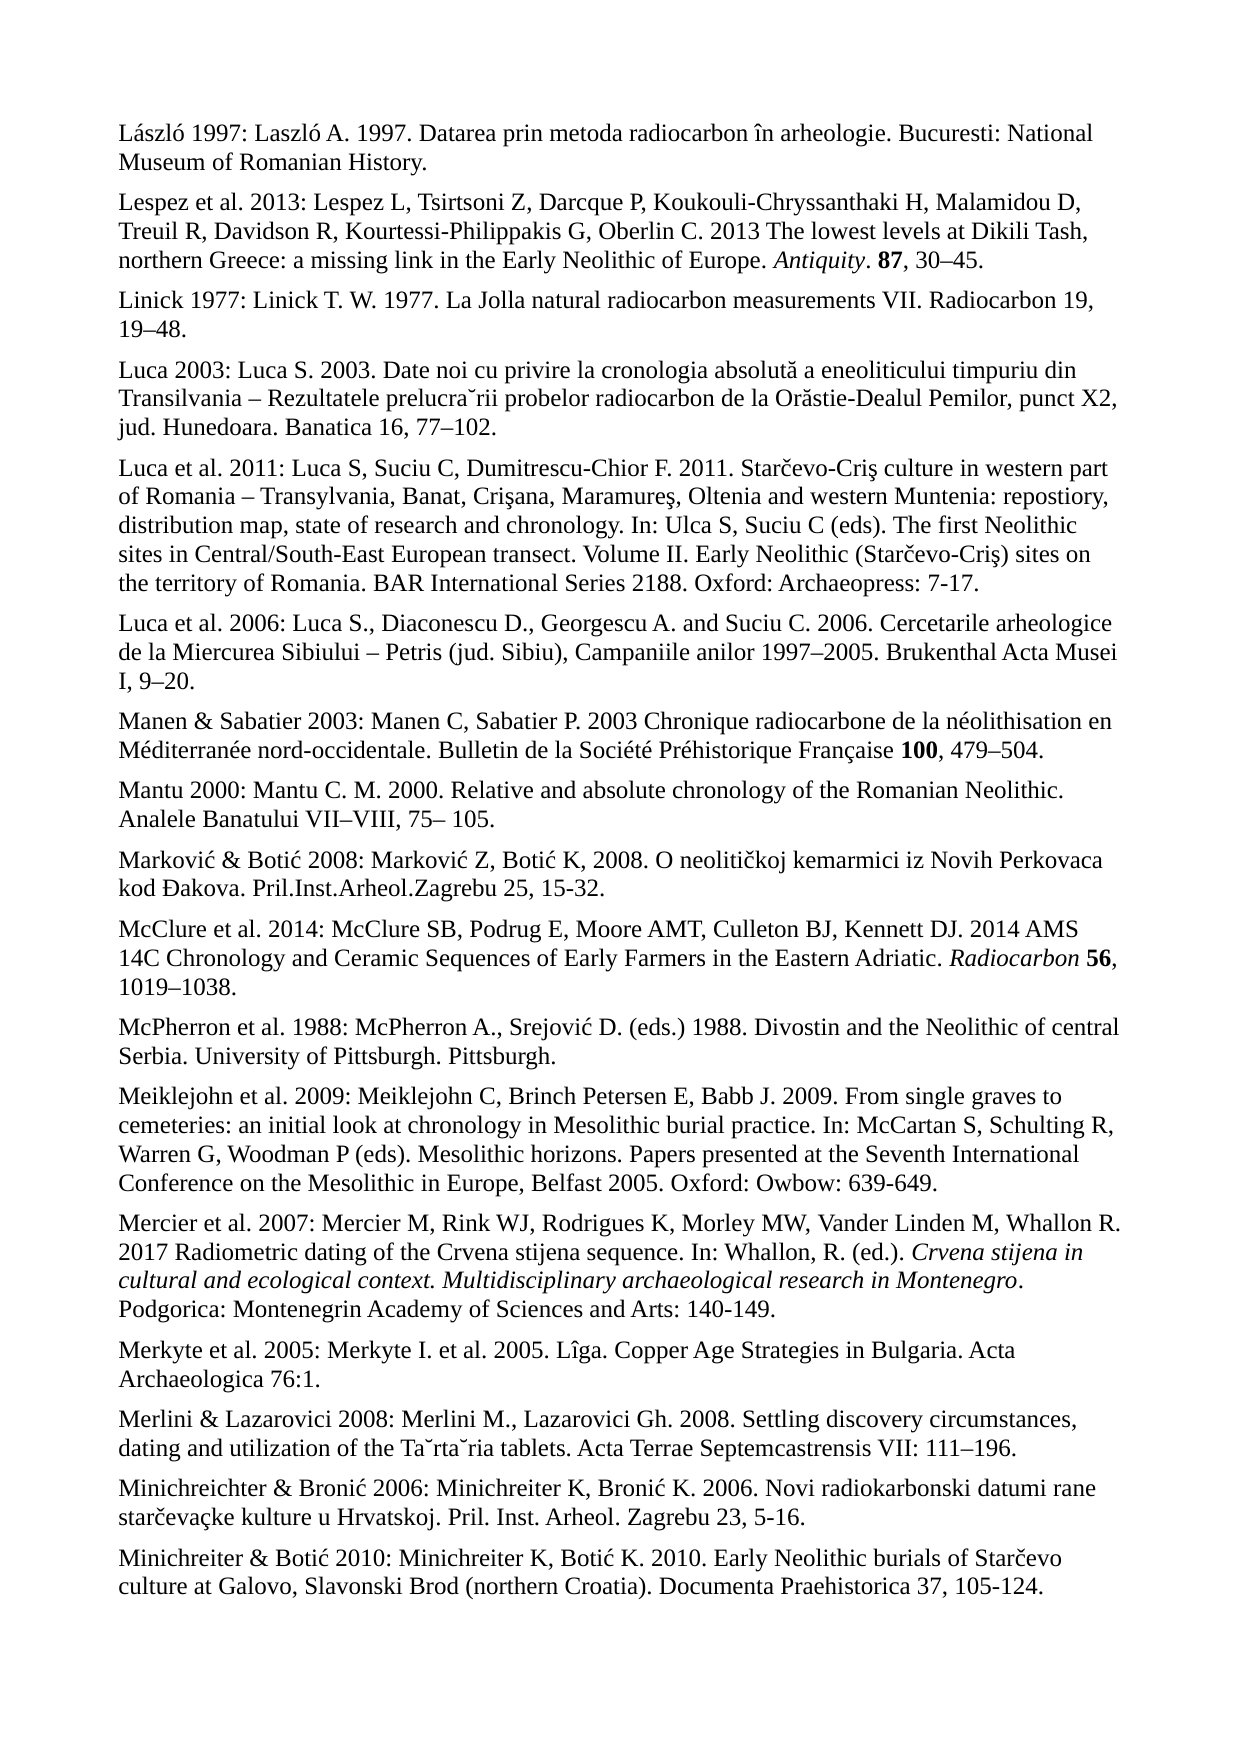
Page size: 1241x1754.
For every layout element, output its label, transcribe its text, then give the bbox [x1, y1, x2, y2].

text Merlini & Lazarovici 2008: Merlini M., Lazarovici Gh. 2008. Settling discovery circumstances, dating and utilization of the Ta˘rta˘ria tablets. Acta Terrae Septemcastrensis VII: 111–196. [118, 1404, 1122, 1462]
text Luca et al. 2006: Luca S., Diaconescu D., Georgescu A. and Suciu C. 2006. Cercetarile arheologice de la Miercurea Sibiului – Petris (jud. Sibiu), Campaniile anilor 1997–2005. Brukenthal Acta Musei I, 9–20. [118, 608, 1122, 694]
text Luca et al. 2011: Luca S, Suciu C, Dumitrescu-Chior F. 2011. Starčevo-Criş culture in western part of Romania – Transylvania, Banat, Crişana, Maramureş, Oltenia and western Muntenia: repostiory, distribution map, state of research and chronology. In: Ulca S, Suciu C (eds). The first Neolithic sites in Central/South-East European transect. Volume II. Early Neolithic (Starčevo-Criş) sites on the territory of Romania. BAR International Series 2188. Oxford: Archaeopress: 7-17. [118, 453, 1122, 596]
text Linick 1977: Linick T. W. 1977. La Jolla natural radiocarbon measurements VII. Radiocarbon 19, 19–48. [118, 285, 1122, 343]
text Mantu 2000: Mantu C. M. 2000. Relative and absolute chronology of the Romanian Neolithic. Analele Banatului VII–VIII, 75– 105. [118, 776, 1122, 833]
text Manen & Sabatier 2003: Manen C, Sabatier P. 2003 Chronique radiocarbone de la néolithisation en Méditerranée nord-occidentale. Bulletin de la Société Préhistorique Française 100, 479–504. [118, 706, 1122, 764]
text Lespez et al. 2013: Lespez L, Tsirtsoni Z, Darcque P, Koukouli-Chryssanthaki H, Malamidou D, Treuil R, Davidson R, Kourtessi-Philippakis G, Oberlin C. 2013 The lowest levels at Dikili Tash, northern Greece: a missing link in the Early Neolithic of Europe. Antiquity. 87, 30–45. [118, 187, 1122, 274]
text Merkyte et al. 2005: Merkyte I. et al. 2005. Lîga. Copper Age Strategies in Bulgaria. Acta Archaeologica 76:1. [118, 1335, 1122, 1392]
text Minichreichter & Bronić 2006: Minichreiter K, Bronić K. 2006. Novi radiokarbonski datumi rane starčevaçke kulture u Hrvatskoj. Pril. Inst. Arheol. Zagrebu 23, 5-16. [118, 1473, 1122, 1531]
text Meiklejohn et al. 2009: Meiklejohn C, Brinch Petersen E, Babb J. 2009. From single graves to cemeteries: an initial look at chronology in Mesolithic burial practice. In: McCartan S, Schulting R, Warren G, Woodman P (eds). Mesolithic horizons. Papers presented at the Seventh International Conference on the Mesolithic in Europe, Belfast 2005. Oxford: Owbow: 639-649. [118, 1081, 1122, 1196]
text Mercier et al. 2007: Mercier M, Rink WJ, Rodrigues K, Morley MW, Vander Linden M, Whallon R. 2017 Radiometric dating of the Crvena stijena sequence. In: Whallon, R. (ed.). Crvena stijena in cultural and ecological context. Multidisciplinary archaeological research in Montenegro. Podgorica: Montenegrin Academy of Sciences and Arts: 140-149. [118, 1208, 1122, 1323]
text McClure et al. 2014: McClure SB, Podrug E, Moore AMT, Culleton BJ, Kennett DJ. 2014 AMS 14C Chronology and Ceramic Sequences of Early Farmers in the Eastern Adriatic. Radiocarbon 56, 1019–1038. [118, 914, 1122, 1000]
text McPherron et al. 1988: McPherron A., Srejović D. (eds.) 1988. Divostin and the Neolithic of central Serbia. University of Pittsburgh. Pittsburgh. [118, 1012, 1122, 1069]
text Marković & Botić 2008: Marković Z, Botić K, 2008. O neolitičkoj kemarmici iz Novih Perkovaca kod Đakova. Pril.Inst.Arheol.Zagrebu 25, 15-32. [118, 845, 1122, 902]
text Luca 2003: Luca S. 2003. Date noi cu privire la cronologia absolută a eneoliticului timpuriu din Transilvania – Rezultatele prelucra˘rii probelor radiocarbon de la Orăstie-Dealul Pemilor, punct X2, jud. Hunedoara. Banatica 16, 77–102. [118, 355, 1122, 441]
text László 1997: Laszló A. 1997. Datarea prin metoda radiocarbon în arheologie. Bucuresti: National Museum of Romanian History. [118, 118, 1122, 176]
text Minichreiter & Botić 2010: Minichreiter K, Botić K. 2010. Early Neolithic burials of Starčevo culture at Galovo, Slavonski Brod (northern Croatia). Documenta Praehistorica 37, 105-124. [118, 1543, 1122, 1600]
